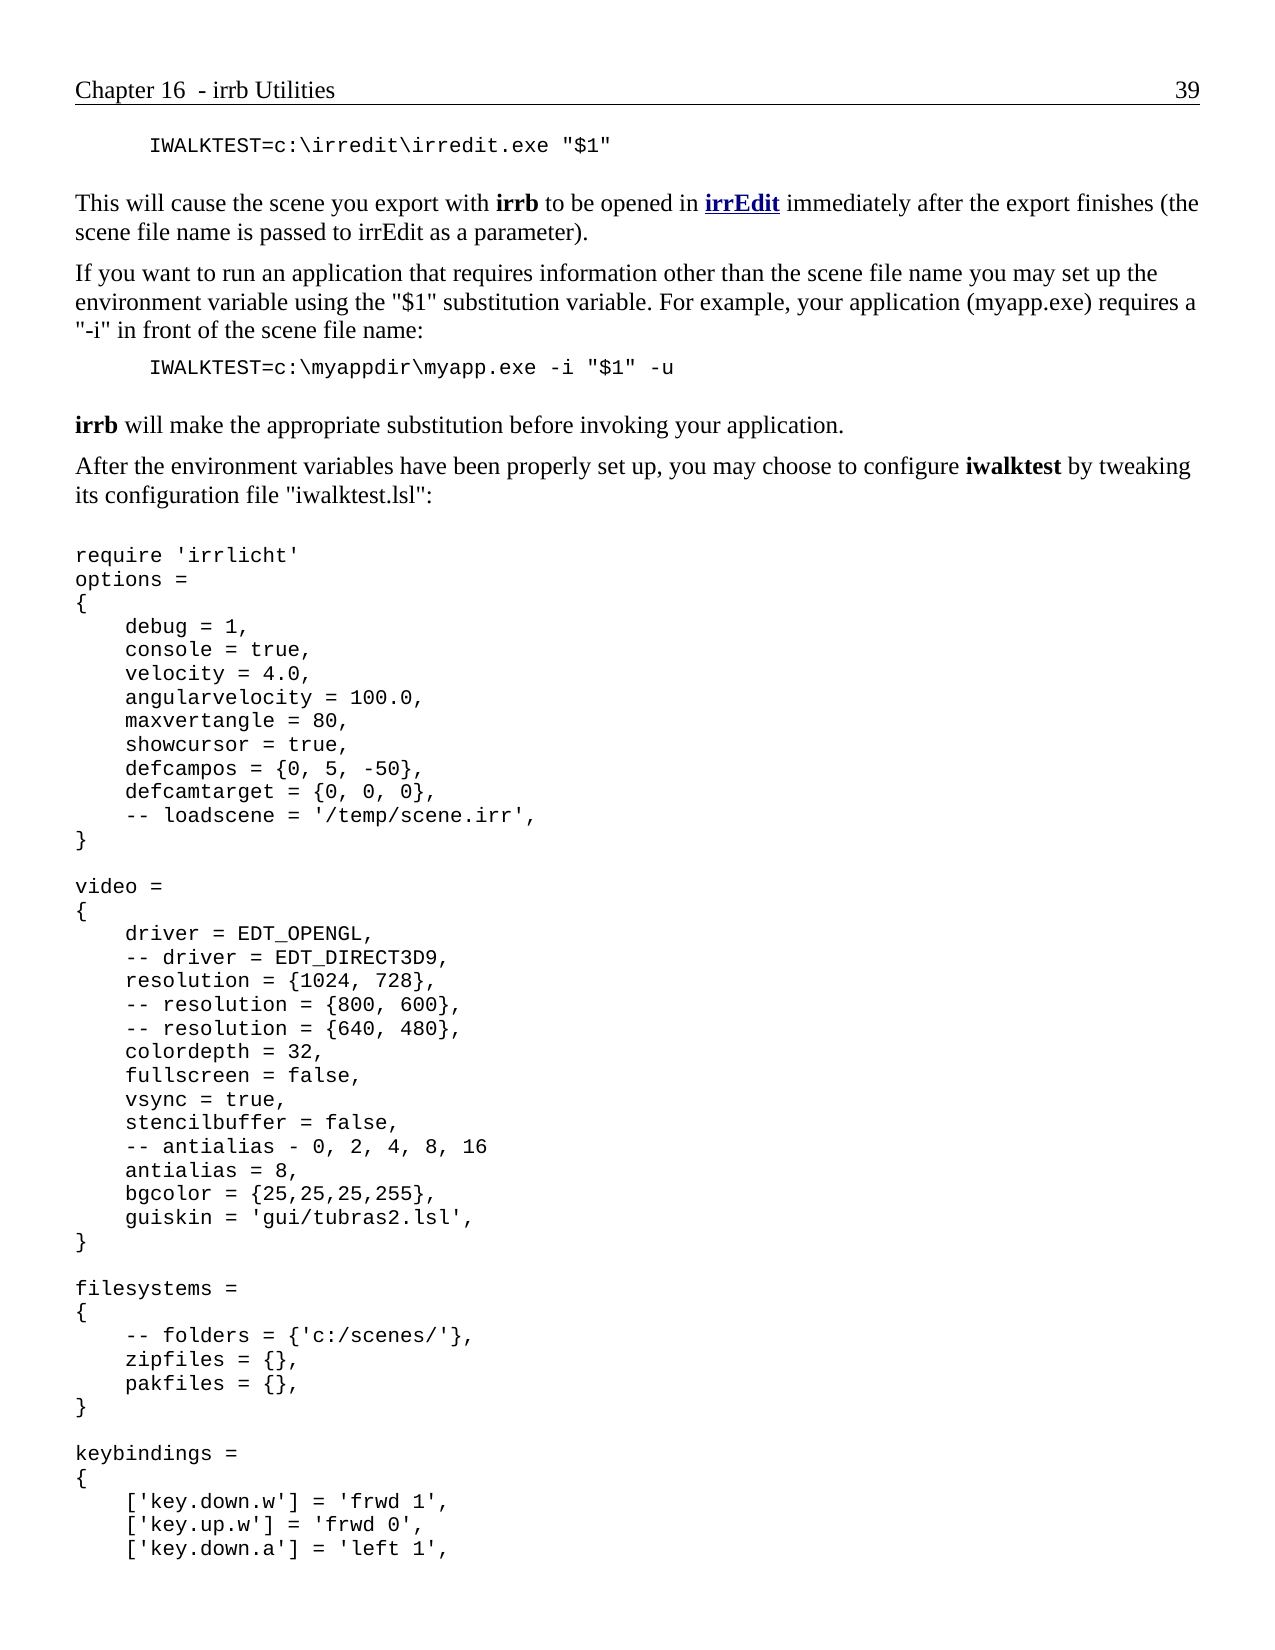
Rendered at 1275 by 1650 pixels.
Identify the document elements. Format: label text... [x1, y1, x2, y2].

text filesystems = [75, 1278, 1200, 1302]
text -- resolution = {640, 480}, [75, 1018, 1200, 1041]
text irrb will make the appropriate substitution before invoking your application. [75, 410, 1200, 439]
text keybindings = [75, 1443, 1200, 1467]
text require 'irrlicht' [75, 545, 1200, 568]
text pakfiles = {}, [75, 1372, 1200, 1396]
text ['key.down.w'] = 'frwd 1', [75, 1491, 1200, 1514]
text } [75, 1231, 1200, 1254]
text showcursor = true, [75, 734, 1200, 758]
text { [75, 592, 1200, 616]
text fullscreen = false, [75, 1065, 1200, 1089]
text After the environment variables have been properly set up, you may choose to configure iwalktest by tweaking its configuration file "iwalktest.lsl": [75, 451, 1200, 509]
text bgcolor = {25,25,25,255}, [75, 1183, 1200, 1207]
text defcamtarget = {0, 0, 0}, [75, 781, 1200, 805]
text -- loadscene = '/temp/scene.irr', [75, 805, 1200, 829]
text -- driver = EDT_DIRECT3D9, [75, 947, 1200, 971]
text angularvelocity = 100.0, [75, 687, 1200, 710]
text vsync = true, [75, 1089, 1200, 1112]
text velocity = 4.0, [75, 663, 1200, 687]
text { [75, 1302, 1200, 1325]
text colordepth = 32, [75, 1041, 1200, 1065]
text -- resolution = {800, 600}, [75, 994, 1200, 1018]
text This will cause the scene you export with irrb to be opened in irrEdit immediately after the export finishes (the scene file name is passed to irrEdit as a parameter). [75, 188, 1200, 246]
text } [75, 1396, 1200, 1420]
text antialias = 8, [75, 1160, 1200, 1183]
text } [75, 829, 1200, 852]
text { [75, 899, 1200, 923]
text ['key.up.w'] = 'frwd 0', [75, 1514, 1200, 1538]
text { [75, 1467, 1200, 1491]
text IWALKTEST=c:\myappdir\myapp.exe -i "$1" -u [75, 357, 1200, 381]
text -- antialias - 0, 2, 4, 8, 16 [75, 1136, 1200, 1160]
text options = [75, 568, 1200, 592]
text guiskin = 'gui/tubras2.lsl', [75, 1207, 1200, 1231]
text ['key.down.a'] = 'left 1', [75, 1538, 1200, 1562]
text video = [75, 876, 1200, 899]
text If you want to run an application that requires information other than the scene file name you may set up the environment variable using the "$1" substitution variable. For example, your application (myapp.exe) requires a "-i" in front of the scene file name: [75, 258, 1200, 344]
text zipfiles = {}, [75, 1349, 1200, 1372]
text debug = 1, [75, 616, 1200, 639]
text -- folders = {'c:/scenes/'}, [75, 1325, 1200, 1349]
text stencilbuffer = false, [75, 1112, 1200, 1136]
text driver = EDT_OPENGL, [75, 923, 1200, 947]
text defcampos = {0, 5, -50}, [75, 758, 1200, 781]
text console = true, [75, 639, 1200, 663]
text resolution = {1024, 728}, [75, 971, 1200, 994]
text IWALKTEST=c:\irredit\irredit.exe "$1" [75, 135, 1200, 159]
text maxvertangle = 80, [75, 710, 1200, 734]
